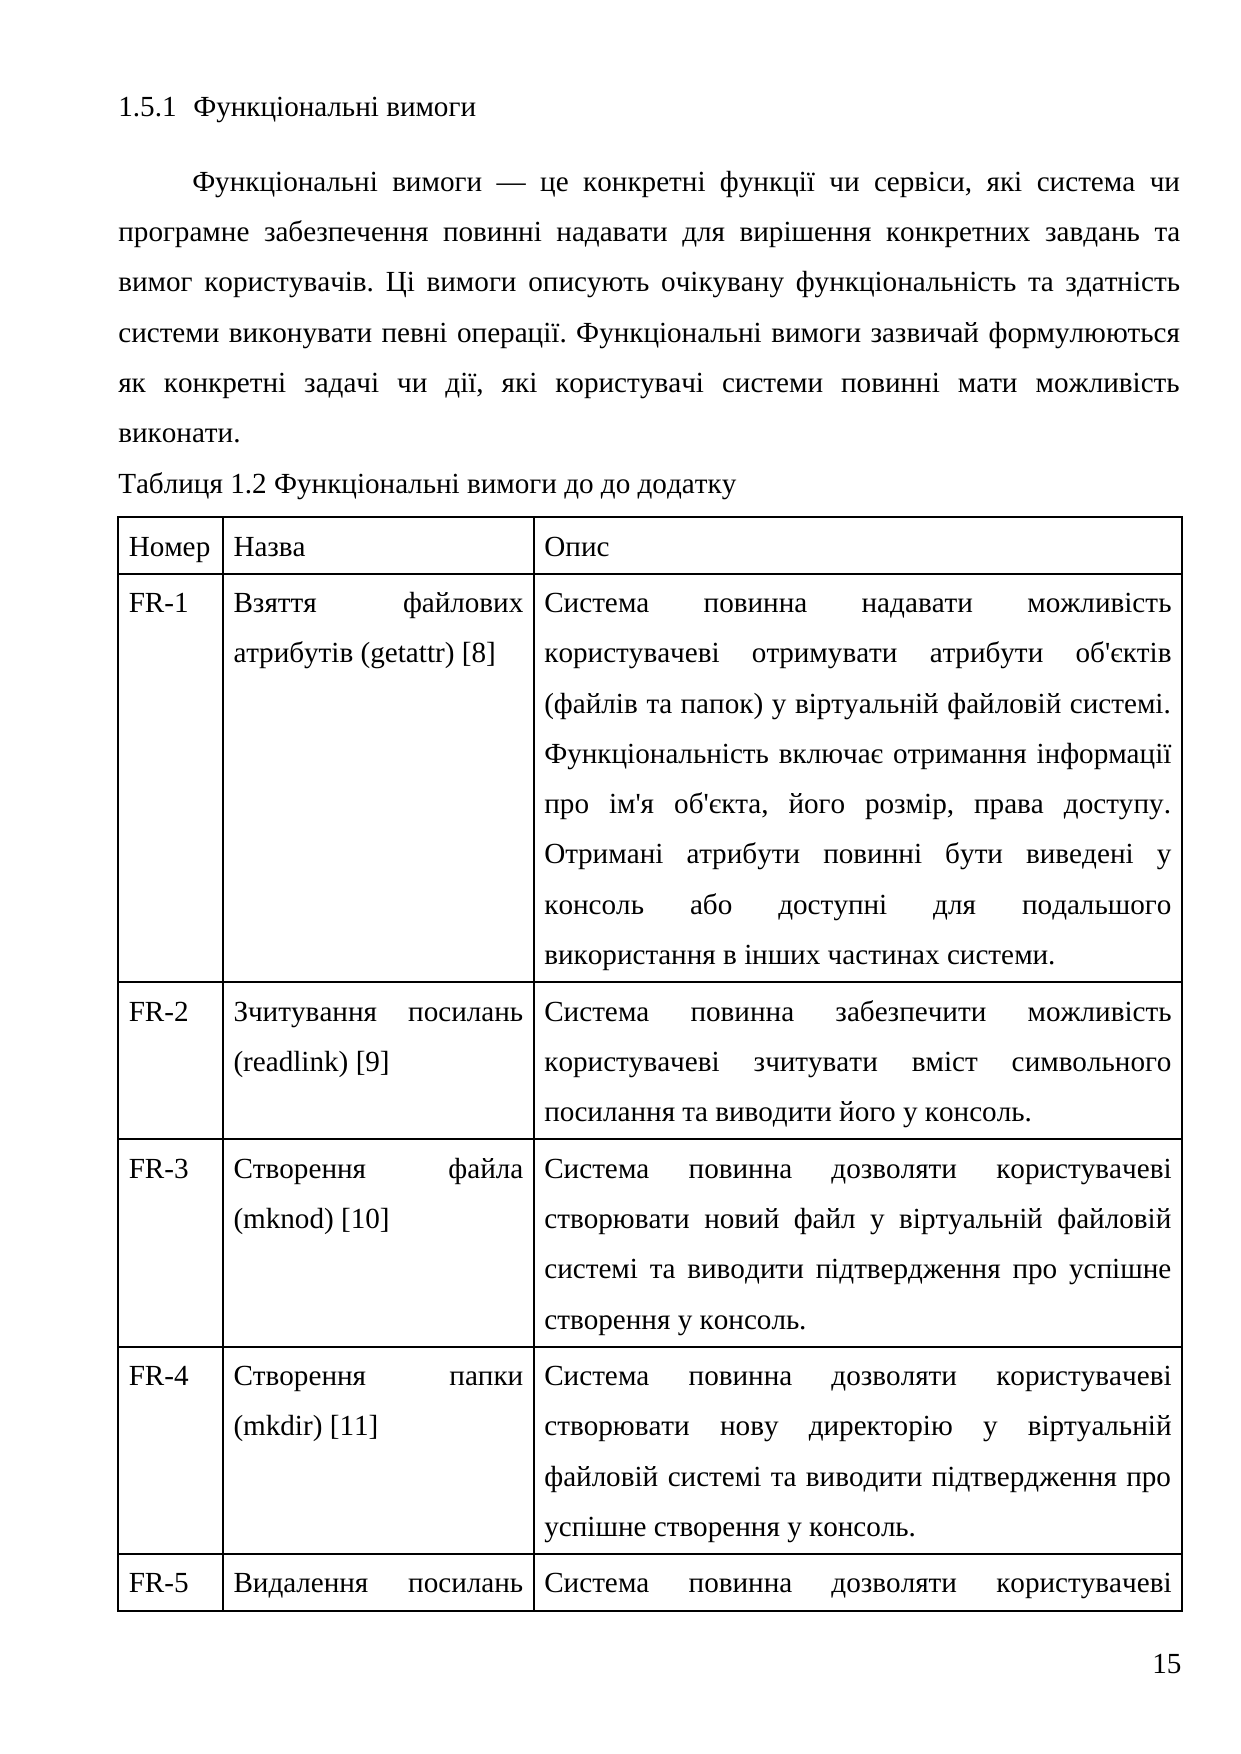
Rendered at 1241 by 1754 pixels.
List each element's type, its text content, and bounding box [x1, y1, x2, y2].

table_cell FR-2 [119, 983, 222, 1138]
table_cell Зчитування посилань (readlink) [9] [224, 983, 533, 1138]
table_cell Видалення посилань [224, 1555, 533, 1609]
table_cell Створення папки (mkdir) [11] [224, 1348, 533, 1553]
table_cell FR-4 [119, 1348, 222, 1553]
table_cell Взяття файлових атрибутів (getattr) [8] [224, 575, 533, 981]
subtitle Функціональні вимоги [118, 89, 1181, 122]
table_cell Система повинна забезпечити можливість користувачеві зчитувати вміст символьного посилання та виводити його у консоль. [535, 983, 1181, 1138]
table_header Номер [119, 518, 222, 573]
table_cell Система повинна надавати можливість користувачеві отримувати атрибути об'єктів (файлів та папок) у віртуальній файловій системі. Функціональність включає отримання інформації про ім'я об'єкта, його розмір, права доступу. Отримані атрибути повинні бути виведені у консоль або доступні для подальшого використання в інших частинах системи. [535, 575, 1181, 981]
table_cell FR-5 [119, 1555, 222, 1609]
table_cell FR-1 [119, 575, 222, 981]
table_header Назва [224, 518, 533, 573]
text Функціональні вимоги — це конкретні функції чи сервіси, які система чи програмне забезпечення повинні надавати для вирішення конкретних завдань та вимог користувачів. Ці вимоги описують очікувану функціональність та здатність системи виконувати певні операції. Функціональні вимоги зазвичай формулюються як конкретні задачі чи дії, які користувачі системи повинні мати можливість виконати. [118, 164, 1181, 449]
table_cell Система повинна дозволяти користувачеві створювати новий файл у віртуальній файловій системі та виводити підтвердження про успішне створення у консоль. [535, 1140, 1181, 1346]
table_cell Система повинна дозволяти користувачеві [535, 1555, 1181, 1609]
table_cell Система повинна дозволяти користувачеві створювати нову директорію у віртуальній файловій системі та виводити підтвердження про успішне створення у консоль. [535, 1348, 1181, 1553]
table_cell FR-3 [119, 1140, 222, 1346]
list Функціональні вимоги до до додатку [118, 466, 1181, 499]
table_header Опис [535, 518, 1181, 573]
table_cell Створення файла (mknod) [10] [224, 1140, 533, 1346]
